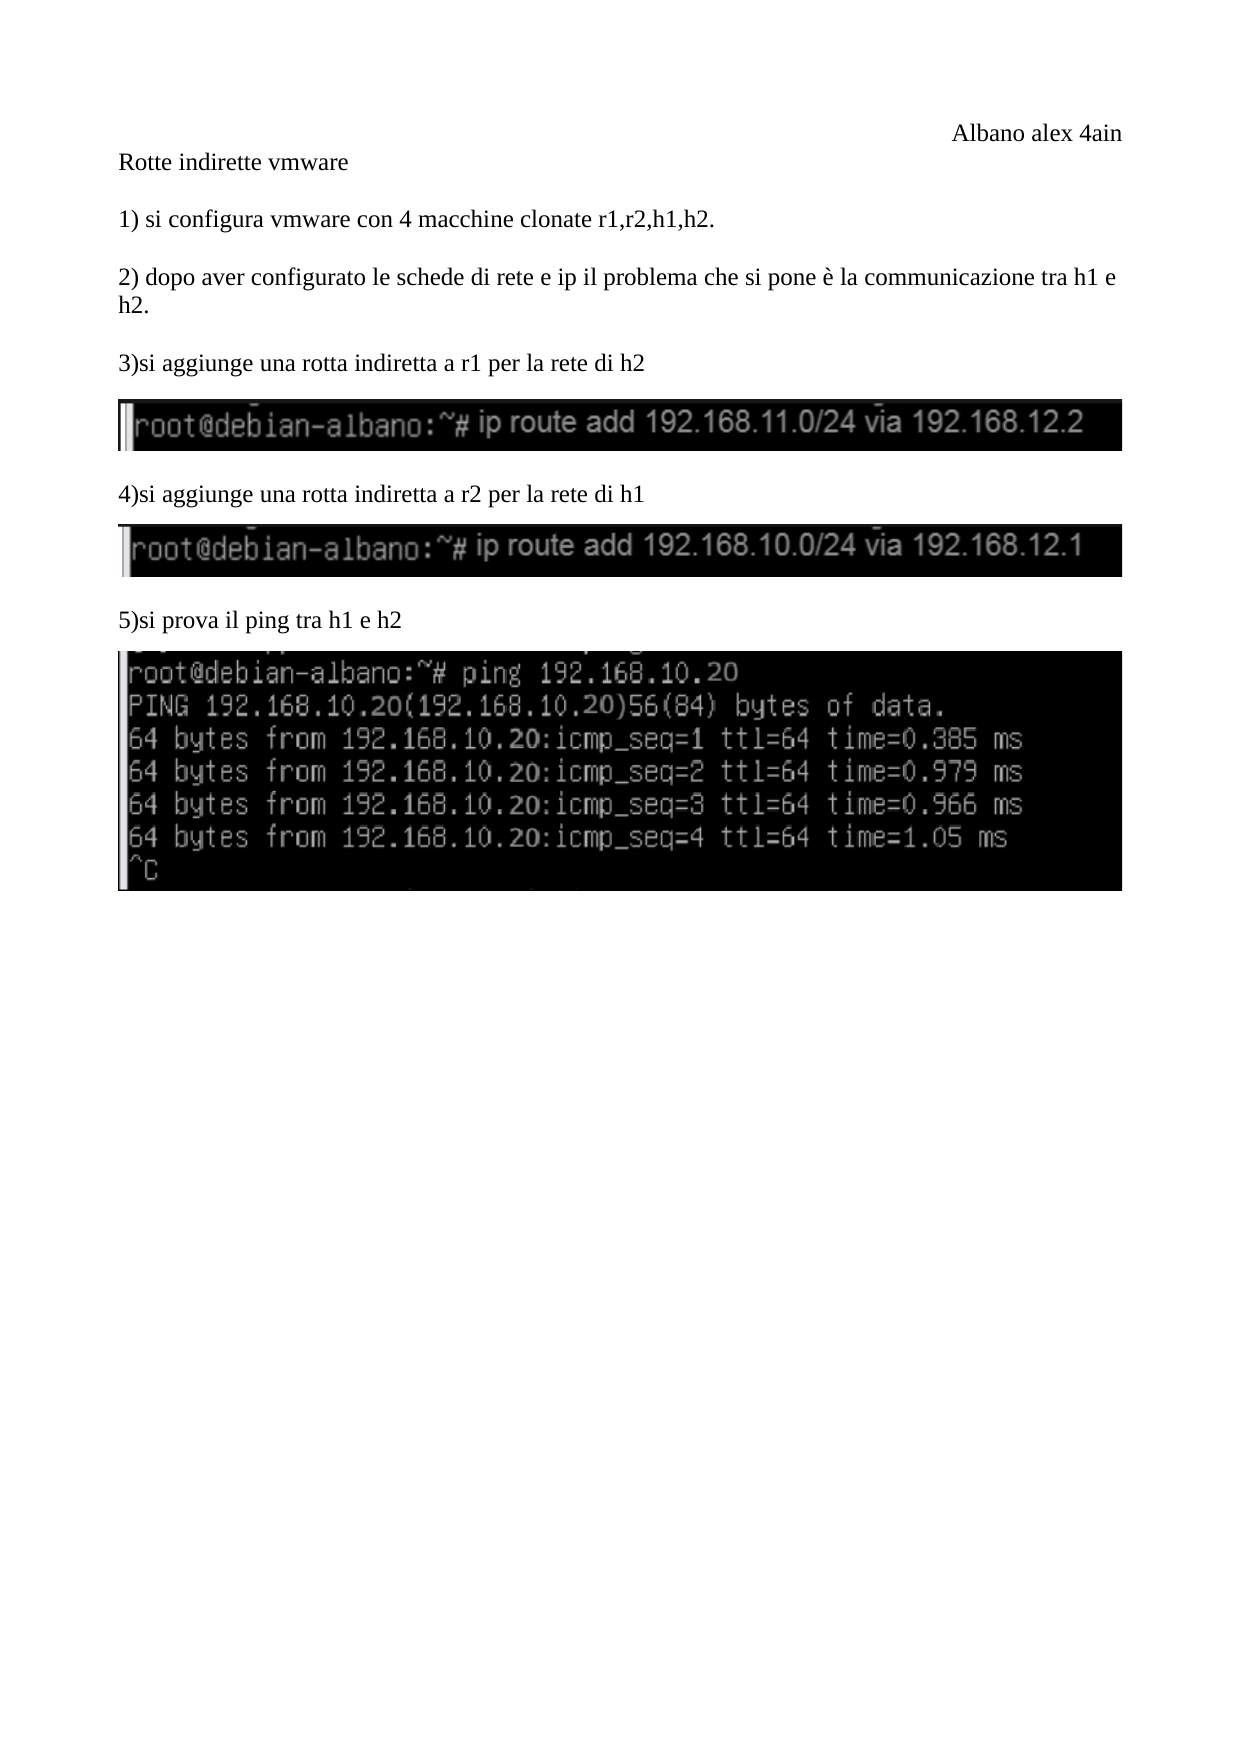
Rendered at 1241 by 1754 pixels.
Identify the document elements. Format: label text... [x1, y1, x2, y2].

text 4)si aggiunge una rotta indiretta a r2 per la rete di h1 [118, 479, 1122, 508]
picture [118, 651, 1123, 891]
text Rotte indirette vmware [118, 147, 1122, 176]
text 1) si configura vmware con 4 macchine clonate r1,r2,h1,h2. [118, 204, 1122, 233]
picture [118, 524, 1123, 577]
text 5)si prova il ping tra h1 e h2 [118, 605, 1122, 634]
text 3)si aggiunge una rotta indiretta a r1 per la rete di h2 [118, 348, 1122, 377]
picture [118, 399, 1123, 451]
text 2) dopo aver configurato le schede di rete e ip il problema che si pone è la communicazione tra h1 e h2. [118, 262, 1122, 319]
text Albano alex 4ain [118, 118, 1122, 147]
